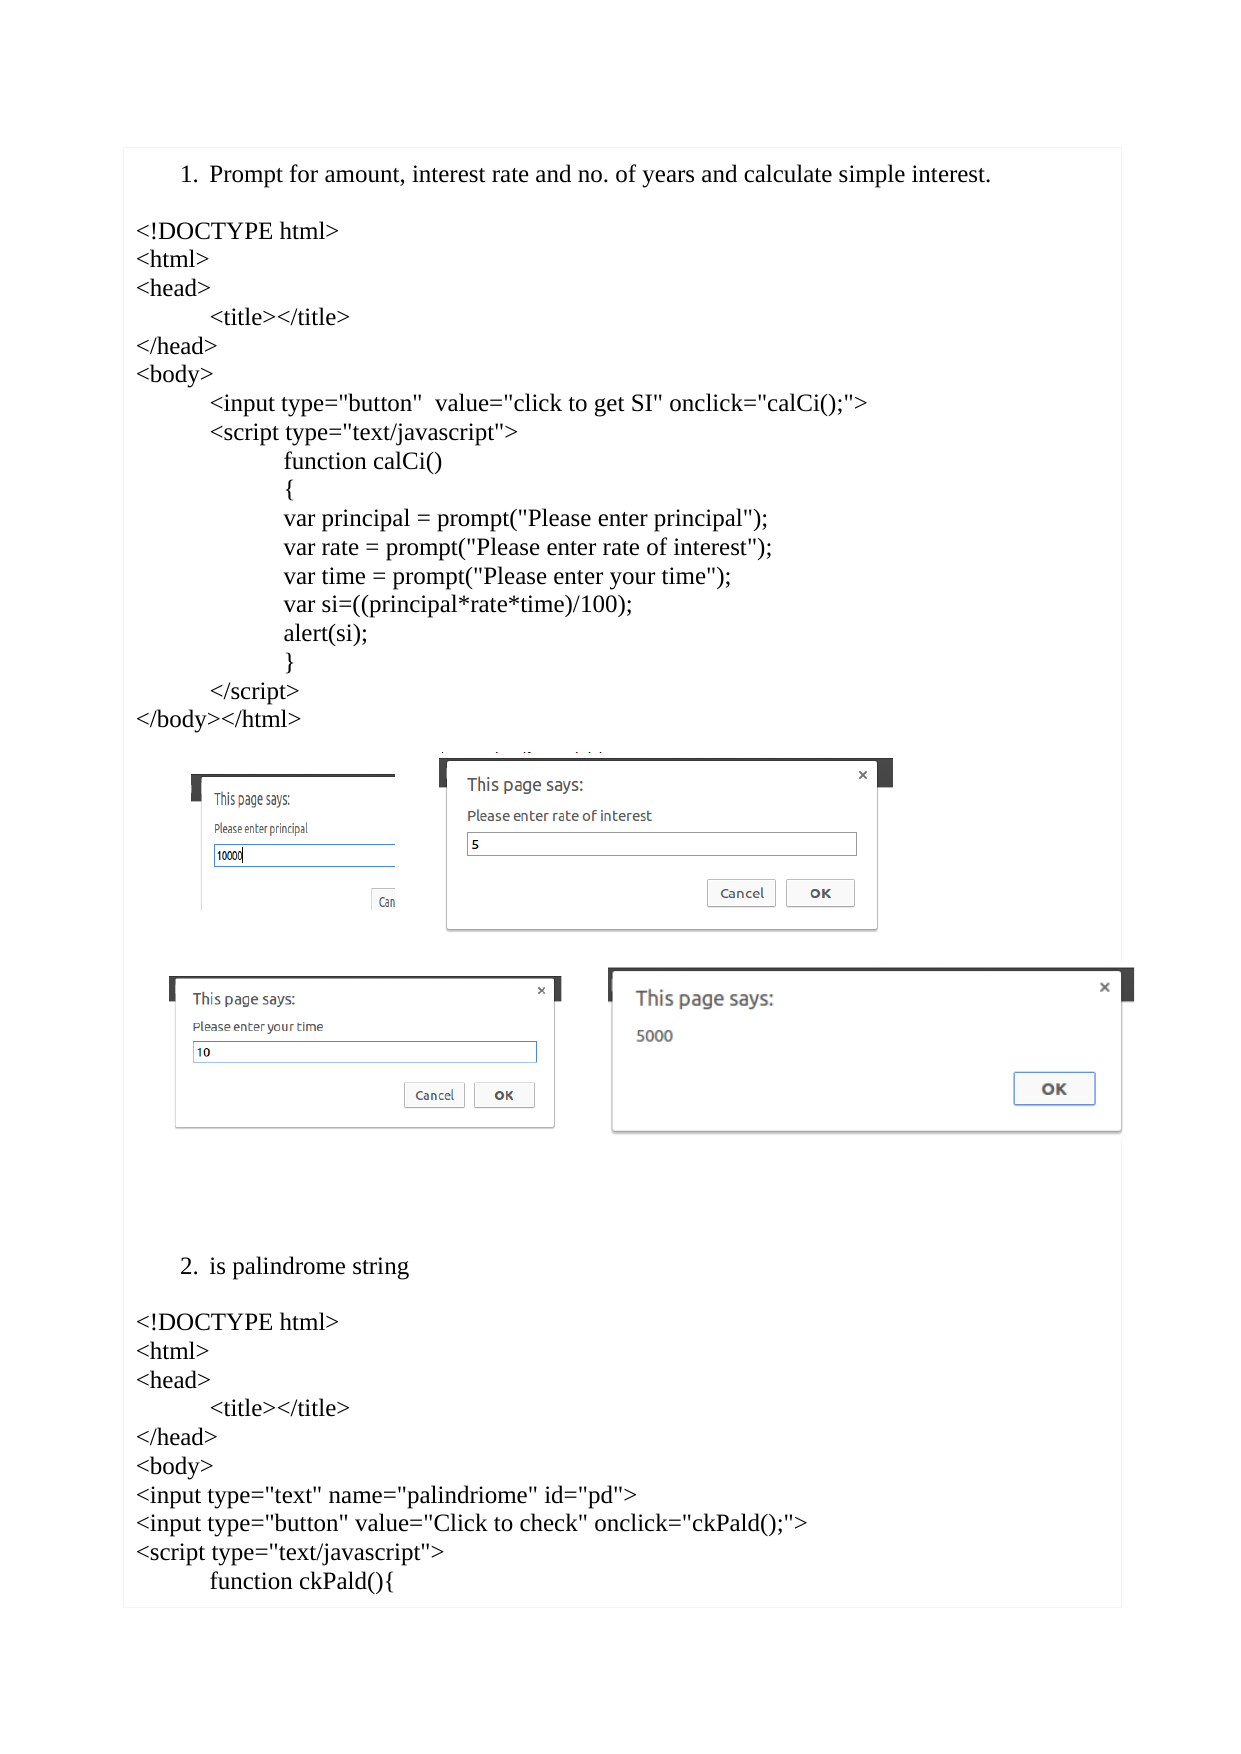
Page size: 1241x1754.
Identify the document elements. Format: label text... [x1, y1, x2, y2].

picture [169, 972, 562, 1134]
table_header Prompt for amount, interest rate and no. of years and calculate simple interest. <!DOCTYPE html> <html> <head> <title></title> </head> <body> <input type="button" value="click to get SI" onclick="calCi();"> <script type="text/javascript"> function calCi() { var principal = prompt("Please enter principal"); var rate = prompt("Please enter rate of interest"); var time = prompt("Please enter your time"); var si=((principal*rate*time)/100); alert(si); } </script> </body></html> is palindrome string <!DOCTYPE html> <html> <head> <title></title> </head> <body> <input type="text" name="palindriome" id="pd"> <input type="button" value="Click to check" onclick="ckPald();"> <script type="text/javascript"> function ckPald(){ var x=true; var p=document.getElementById("pd").value; var len = Math.floor(p.length / 2); for (var i = 0; i < len; i++){ if (p[i] !== p[p.length - i - 1]) { x= false; break; } } if(x==true){ alert("string is palindriome"); } else{ alert("string is not palindriome"); } } </script> </body> </html> Area of circle <!DOCTYPE html> <html> <head> <title></title> </head> <body> <input type="text" name="radius" placeholder="Enter the radius" id="r"> <input type="button" value="Click to cal area" onclick="calAr();"> <script type="text/javascript"> function calAr(){ var p=document.getElementById("r").value; alert("Area of circle with "+p+" units is "+3.14*p*p+" sq.units"); } </script> </body> </html> Copy information of one object to another and log it to console. <!DOCTYPE html> <html> <head> <title> </title> </head> <body> <button onclick="person.cpy(person)">click me</button> <script type="text/javascript"> var person = { firstName: "John", lastName : "Doe", id : 5566, cpy : function() { x={}; x.firstName=this.firstName; x.lastName=this.lastName; x.id=this.id; console.log(x.firstName+" "+x.lastName+" "+x.id); } }; //alternative code var newp=new Object(person); console.log(newp.firstName+" "+newp.lastName+" "+newp.id); </script> </body> </html> create a list of objects of Employee with info as follow : Name, age, salary ,DOB filter all employees with salary greater than 5000 group employee on the basis of their age fetch employees with salary less than 1000 and age greater than 20. Then give them an increment 5 times their salary [124, 148, 1121, 1607]
picture [608, 963, 1135, 1139]
picture [191, 769, 395, 910]
picture [439, 752, 893, 942]
